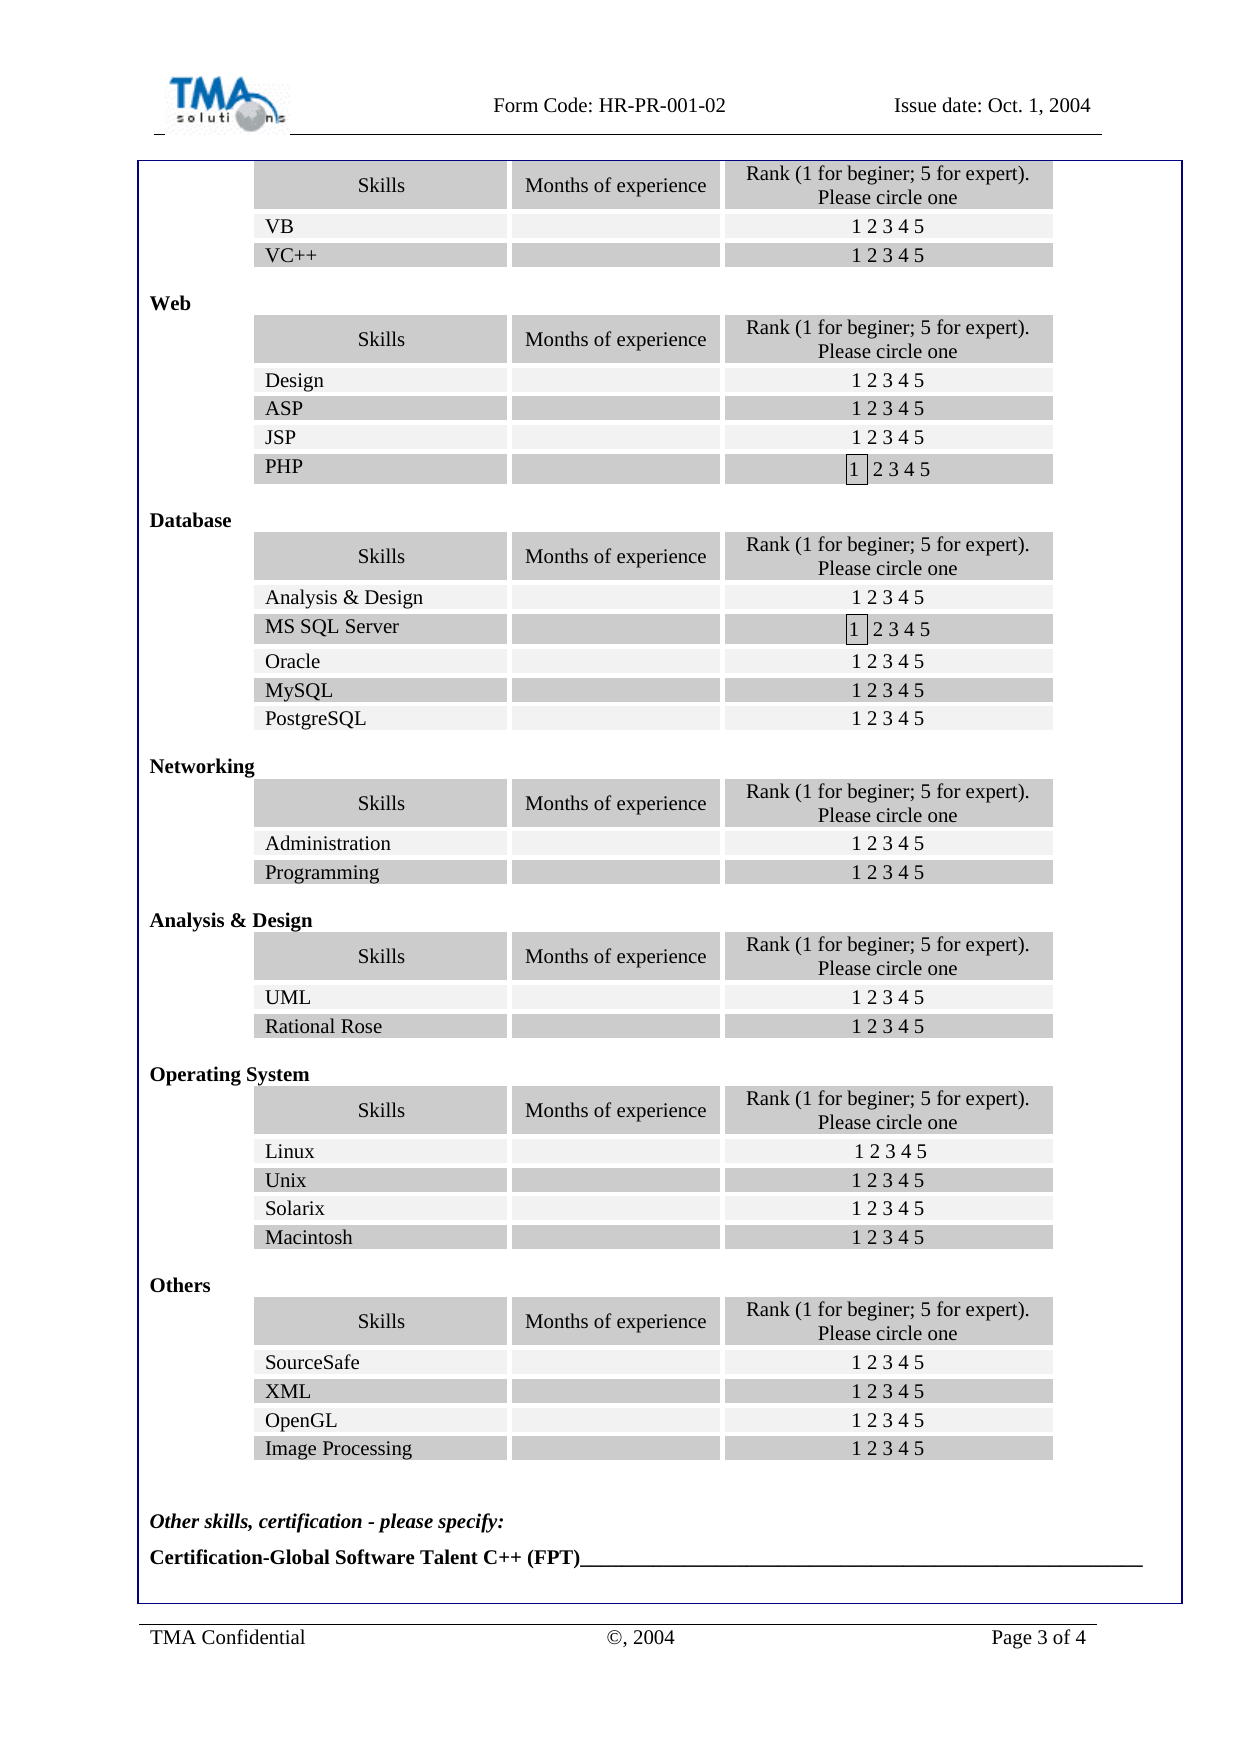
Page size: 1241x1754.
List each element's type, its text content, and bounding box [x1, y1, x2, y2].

table_cell 1 2 3 4 5 [725, 1014, 1053, 1038]
table_cell [512, 1379, 720, 1403]
table_cell MS SQL Server [254, 614, 507, 644]
table_cell 2 3 4 5 [868, 614, 1053, 644]
table_cell 1 2 3 4 5 [725, 585, 1053, 609]
table_cell 1 2 3 4 5 [725, 243, 1053, 267]
table_cell 1 2 3 4 5 [725, 831, 1053, 855]
table_cell Administration [254, 831, 507, 855]
table_cell [512, 1014, 720, 1038]
table_cell 1 2 3 4 5 [725, 1436, 1053, 1460]
table_header Skills [254, 1297, 507, 1345]
table_cell [725, 454, 846, 484]
table_cell Unix [254, 1168, 507, 1192]
table_cell [512, 214, 720, 238]
table_cell 1 2 3 4 5 [725, 368, 1053, 392]
table_header Rank (1 for beginer; 5 for expert). Please circle one [725, 1086, 1053, 1134]
table_cell ASP [254, 396, 507, 420]
table_cell Linux [254, 1139, 507, 1163]
table_cell [512, 860, 720, 884]
table_cell PHP [254, 454, 507, 484]
table_header Rank (1 for beginer; 5 for expert). Please circle one [725, 1297, 1053, 1345]
table_cell [512, 368, 720, 392]
table_cell Oracle [254, 649, 507, 673]
table_cell [512, 1408, 720, 1432]
table_header Rank (1 for beginer; 5 for expert). Please circle one [725, 532, 1053, 580]
table_cell [725, 614, 846, 644]
table_cell 2 3 4 5 [868, 454, 1053, 484]
table_cell [512, 454, 720, 484]
table_header Months of experience [512, 1086, 720, 1134]
table_cell [512, 985, 720, 1009]
table_cell 1 2 3 4 5 [725, 214, 1053, 238]
table_header Rank (1 for beginer; 5 for expert). Please circle one [725, 779, 1053, 827]
table_cell 1 2 3 4 5 [725, 1225, 1053, 1249]
table_header Skills [254, 532, 507, 580]
table_cell 1 2 3 4 5 [725, 1196, 1053, 1220]
table_header Rank (1 for beginer; 5 for expert). Please circle one [725, 315, 1053, 363]
table_cell Macintosh [254, 1225, 507, 1249]
table_cell 1 [847, 455, 867, 484]
table_cell Image Processing [254, 1436, 507, 1460]
table_header Months of experience [512, 161, 720, 209]
table_cell Rational Rose [254, 1014, 507, 1038]
table_cell 1 2 3 4 5 [725, 1139, 1053, 1163]
table_cell 1 2 3 4 5 [725, 425, 1053, 449]
table_cell SourceSafe [254, 1350, 507, 1374]
table_cell 1 2 3 4 5 [725, 1350, 1053, 1374]
table_cell Analysis & Design [254, 585, 507, 609]
table_header Skills [254, 315, 507, 363]
table_cell XML [254, 1379, 507, 1403]
table_header Months of experience [512, 1297, 720, 1345]
table_cell Solarix [254, 1196, 507, 1220]
table_header Rank (1 for beginer; 5 for expert). Please circle one [725, 932, 1053, 980]
table_cell [512, 1225, 720, 1249]
table_cell 1 2 3 4 5 [725, 706, 1053, 730]
table_cell 1 2 3 4 5 [725, 1408, 1053, 1432]
table_header Months of experience [512, 315, 720, 363]
table_header Months of experience [512, 779, 720, 827]
table_cell [512, 678, 720, 702]
table_cell VB [254, 214, 507, 238]
table_cell [512, 425, 720, 449]
table_cell [512, 1196, 720, 1220]
table_header Skills [254, 779, 507, 827]
table_cell 1 2 3 4 5 [725, 396, 1053, 420]
table_cell UML [254, 985, 507, 1009]
table_cell 1 2 3 4 5 [725, 1379, 1053, 1403]
table_cell [512, 649, 720, 673]
table_cell [512, 1168, 720, 1192]
table_cell 1 2 3 4 5 [725, 1168, 1053, 1192]
table_cell [512, 1350, 720, 1374]
table_cell Programming [254, 860, 507, 884]
table_cell [512, 614, 720, 644]
table_cell [512, 585, 720, 609]
table_cell [512, 1139, 720, 1163]
table_cell PostgreSQL [254, 706, 507, 730]
table_cell [512, 706, 720, 730]
table_cell 1 2 3 4 5 [725, 649, 1053, 673]
table_cell OpenGL [254, 1408, 507, 1432]
table_cell 1 2 3 4 5 [725, 678, 1053, 702]
table_cell Design [254, 368, 507, 392]
table_cell MySQL [254, 678, 507, 702]
table_header Skills [254, 1086, 507, 1134]
table_header Skills [254, 932, 507, 980]
table_cell [512, 396, 720, 420]
table_cell VC++ [254, 243, 507, 267]
table_header Skills [254, 161, 507, 209]
table_cell JSP [254, 425, 507, 449]
table_cell 1 [847, 615, 867, 644]
table_cell [512, 1436, 720, 1460]
table_header Rank (1 for beginer; 5 for expert). Please circle one [725, 161, 1053, 209]
table_cell 1 2 3 4 5 [725, 860, 1053, 884]
table_cell [512, 831, 720, 855]
table_cell [512, 243, 720, 267]
picture [165, 75, 290, 135]
table_cell 1 2 3 4 5 [725, 985, 1053, 1009]
table_header Months of experience [512, 932, 720, 980]
table_header Months of experience [512, 532, 720, 580]
table_cell SKILLS/CERTIFICATIONS/ PROGRAMMING LANGUAGES: Programming Languages C/C++ Java .Net Other Languages Web Database Networking Analysis & Design Operating System Others Other skills, certification - please specify: ­­­­­­Certification-Global Software Talent C++ (FPT)______________________________________________________ Certification-Web Application with ASP.NET MVC (CUSC)____________________________________________ Skill-Programming with Python language____________________________________________________________ ________________________________________________________________________________________________ ________________________________________________________________________________________________ [139, 161, 1181, 1602]
